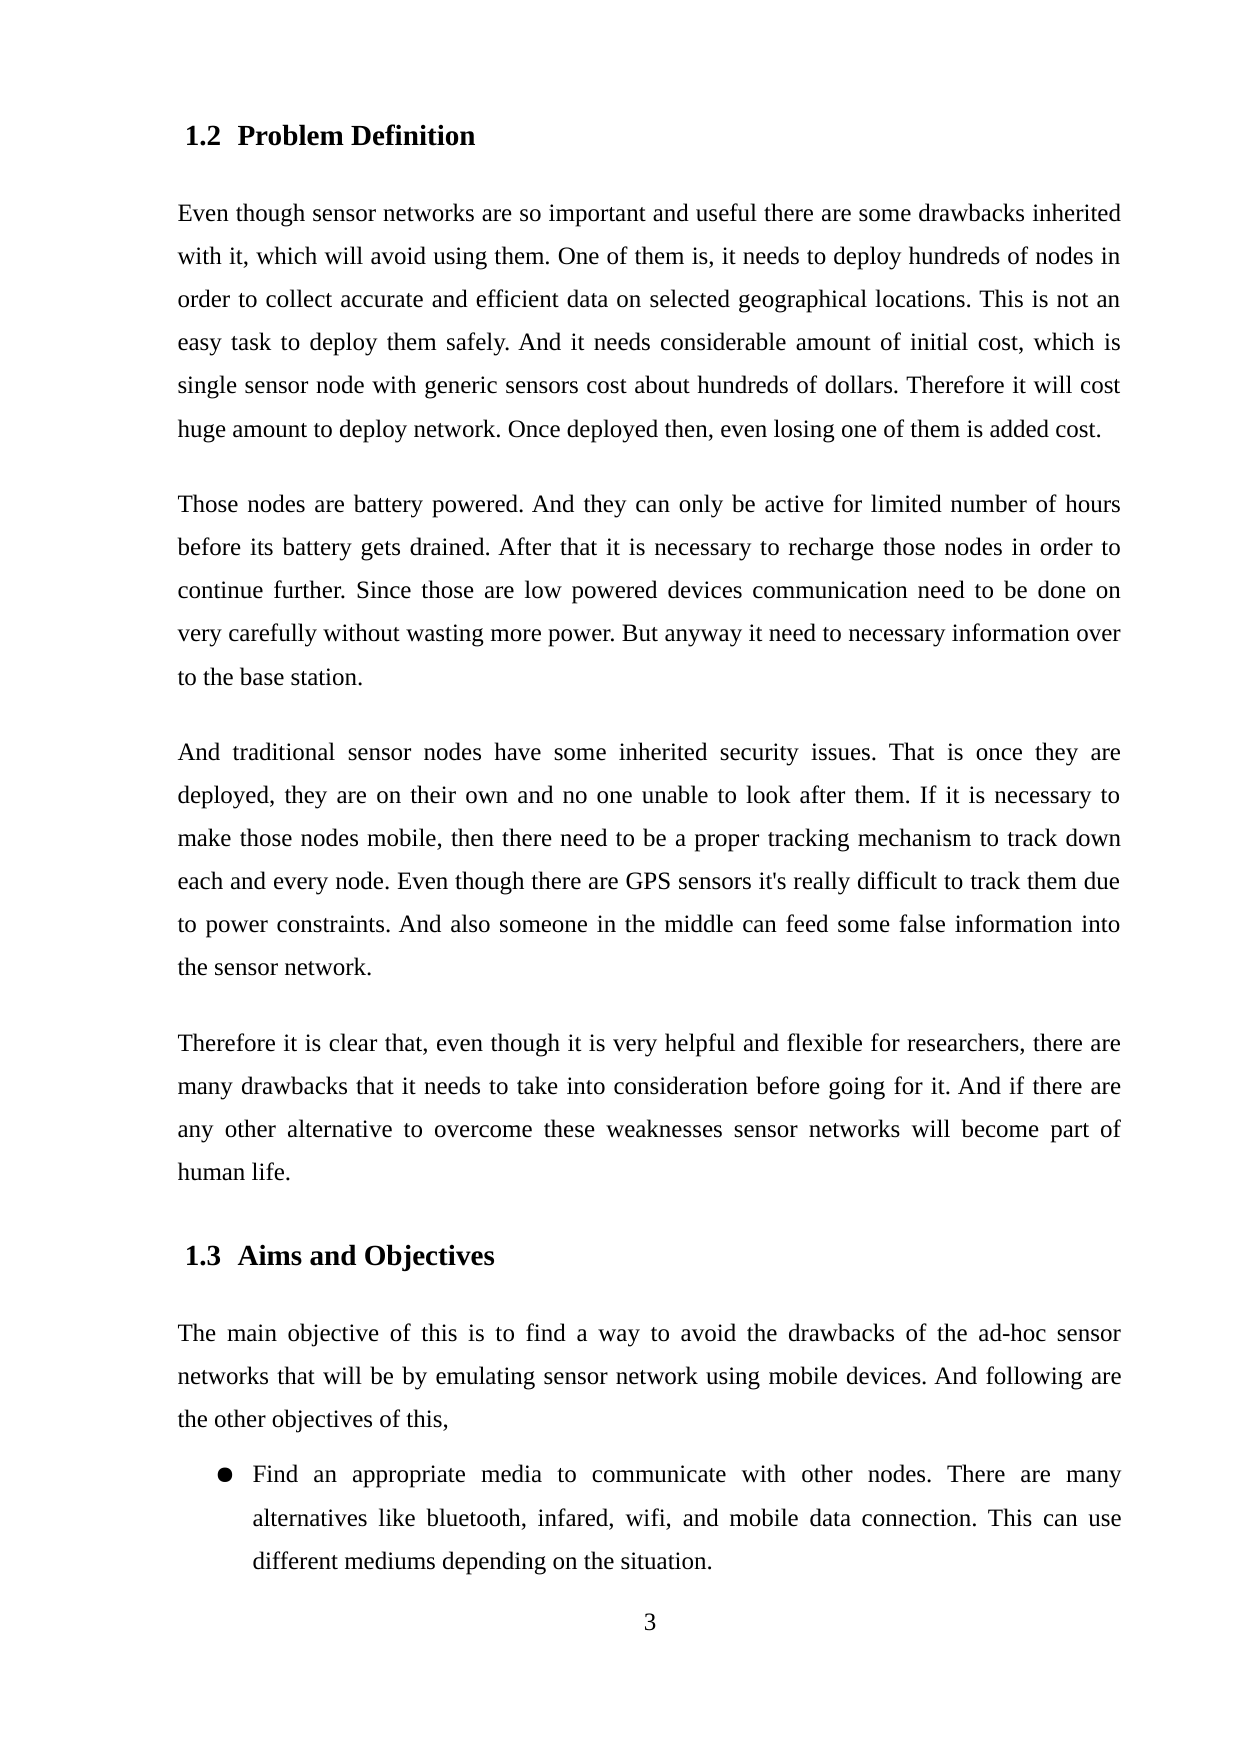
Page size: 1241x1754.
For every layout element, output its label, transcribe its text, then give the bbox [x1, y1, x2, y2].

subtitle Problem Definition [177, 118, 1122, 152]
text The main objective of this is to find a way to avoid the drawbacks of the ad-hoc sensor networks that will be by emulating sensor network using mobile devices. And following are the other objectives of this, [177, 1318, 1122, 1433]
text Even though sensor networks are so important and useful there are some drawbacks inherited with it, which will avoid using them. One of them is, it needs to deploy hundreds of nodes in order to collect accurate and efficient data on selected geographical locations. This is not an easy task to deploy them safely. And it needs considerable amount of initial cost, which is single sensor node with generic sensors cost about hundreds of dollars. Therefore it will cost huge amount to deploy network. Once deployed then, even losing one of them is added cost. [177, 198, 1122, 442]
text Therefore it is clear that, even though it is very helpful and flexible for researchers, there are many drawbacks that it needs to take into consideration before going for it. And if there are any other alternative to overcome these weaknesses sensor networks will become part of human life. [177, 1028, 1122, 1186]
list Find an appropriate media to communicate with other nodes. There are many alternatives like bluetooth, infared, wifi, and mobile data connection. This can use different mediums depending on the situation. [215, 1459, 1122, 1574]
text And traditional sensor nodes have some inherited security issues. That is once they are deployed, they are on their own and no one unable to look after them. If it is necessary to make those nodes mobile, then there need to be a proper tracking mechanism to track down each and every node. Even though there are GPS sensors it's really difficult to track them due to power constraints. And also someone in the middle can feed some false information into the sensor network. [177, 737, 1122, 981]
text Those nodes are battery powered. And they can only be active for limited number of hours before its battery gets drained. After that it is necessary to recharge those nodes in order to continue further. Since those are low powered devices communication need to be done on very carefully without wasting more power. But anyway it need to necessary information over to the base station. [177, 489, 1122, 690]
subtitle Aims and Objectives [177, 1238, 1122, 1271]
